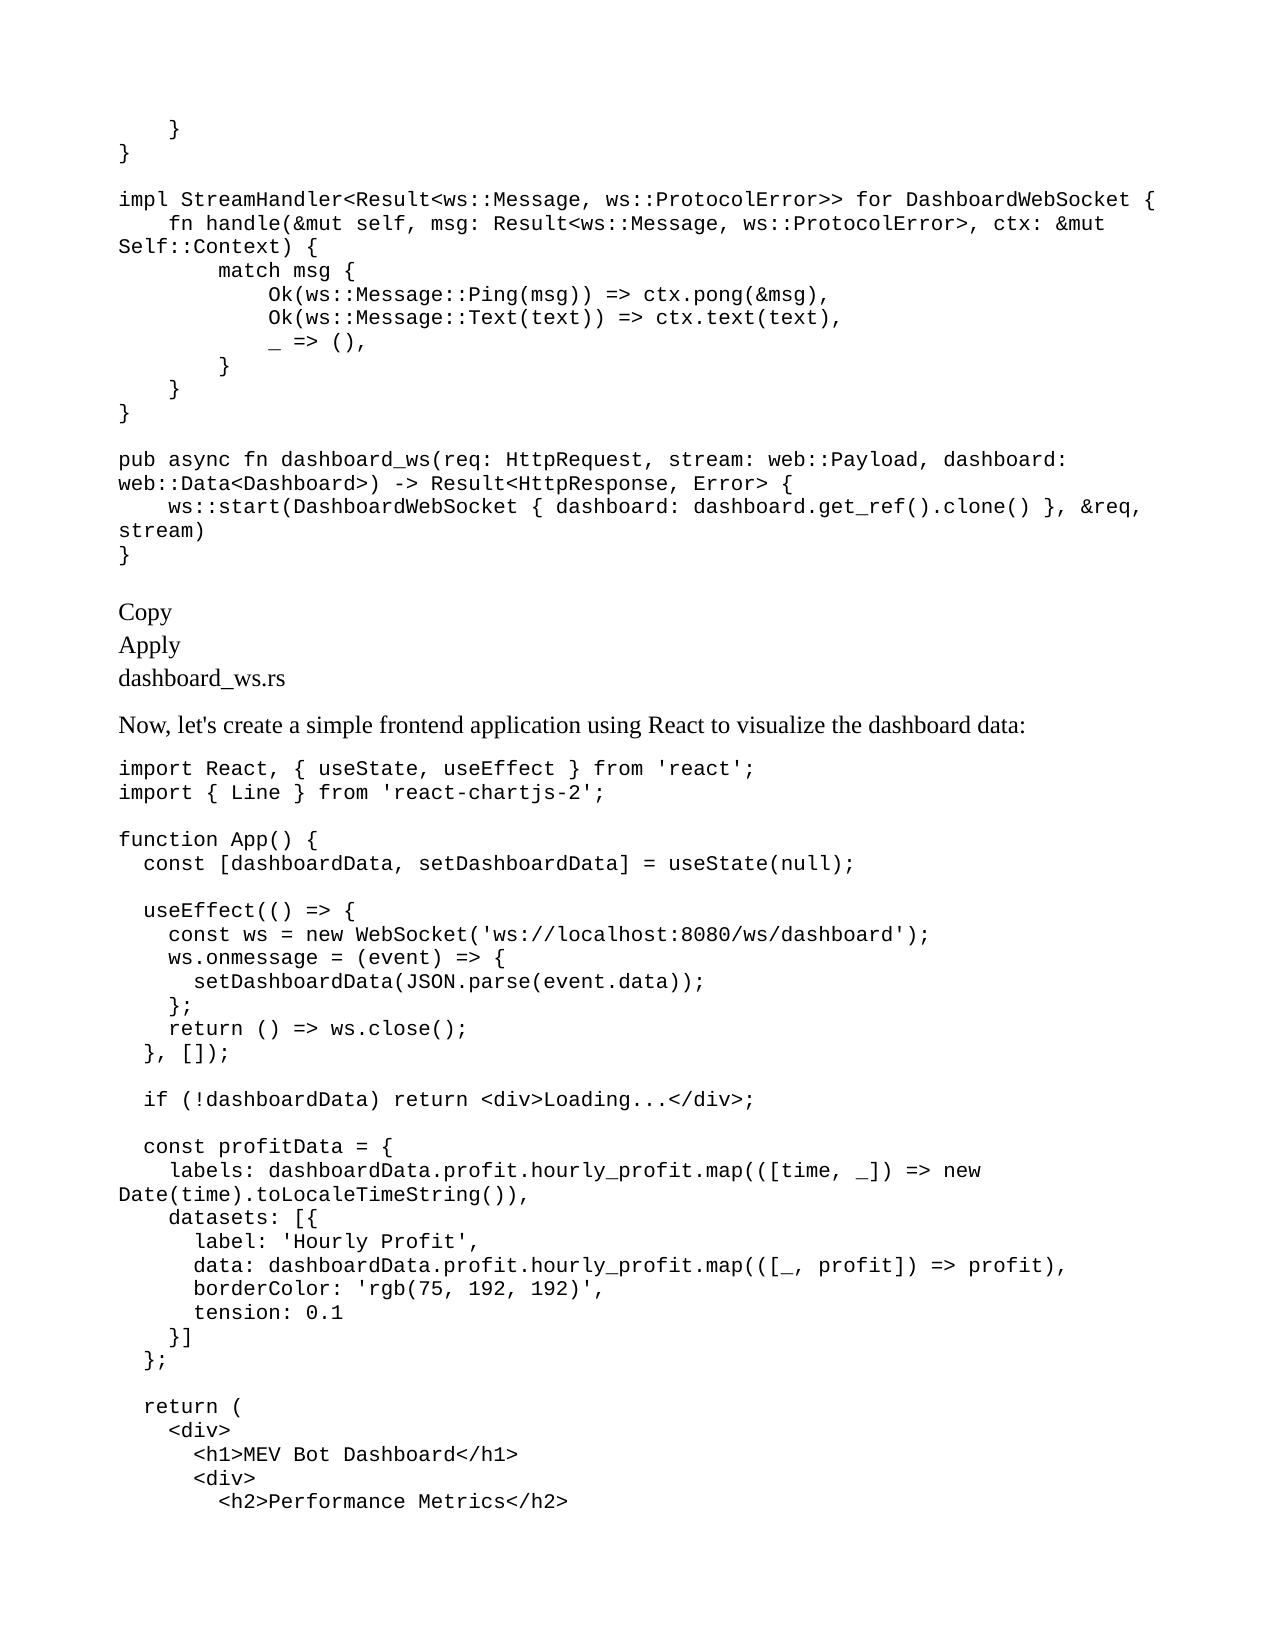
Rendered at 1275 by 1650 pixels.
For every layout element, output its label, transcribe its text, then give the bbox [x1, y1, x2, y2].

text import React, { useState, useEffect } from 'react'; [118, 758, 1157, 782]
text }, []); [118, 1042, 1157, 1066]
text setDashboardData(JSON.parse(event.data)); [118, 971, 1157, 994]
text Ok(ws::Message::Text(text)) => ctx.text(text), [118, 307, 1157, 331]
text impl StreamHandler<Result<ws::Message, ws::ProtocolError>> for DashboardWebSocket { [118, 189, 1157, 213]
text const profitData = { [118, 1136, 1157, 1160]
text return () => ws.close(); [118, 1018, 1157, 1042]
text datasets: [{ [118, 1207, 1157, 1231]
text Ok(ws::Message::Ping(msg)) => ctx.pong(&msg), [118, 284, 1157, 307]
text }] [118, 1326, 1157, 1349]
text } [118, 354, 1157, 378]
text function App() { [118, 829, 1157, 853]
text data: dashboardData.profit.hourly_profit.map(([_, profit]) => profit), [118, 1255, 1157, 1278]
text match msg { [118, 260, 1157, 284]
text }; [118, 994, 1157, 1018]
text Copy [118, 597, 1157, 626]
text return ( [118, 1397, 1157, 1420]
text pub async fn dashboard_ws(req: HttpRequest, stream: web::Payload, dashboard: web::Data<Dashboard>) -> Result<HttpResponse, Error> { [118, 449, 1157, 496]
text } [118, 402, 1157, 426]
text label: 'Hourly Profit', [118, 1231, 1157, 1255]
text } [118, 142, 1157, 165]
text <h1>MEV Bot Dashboard</h1> [118, 1444, 1157, 1467]
text useEffect(() => { [118, 900, 1157, 924]
text fn handle(&mut self, msg: Result<ws::Message, ws::ProtocolError>, ctx: &mut Self::Context) { [118, 213, 1157, 260]
text if (!dashboardData) return <div>Loading...</div>; [118, 1089, 1157, 1113]
text } [118, 118, 1157, 142]
text <div> [118, 1467, 1157, 1491]
text <h2>Performance Metrics</h2> [118, 1491, 1157, 1515]
text ws::start(DashboardWebSocket { dashboard: dashboard.get_ref().clone() }, &req, stream) [118, 496, 1157, 544]
text dashboard_ws.rs [118, 663, 1157, 692]
text const ws = new WebSocket('ws://localhost:8080/ws/dashboard'); [118, 924, 1157, 947]
text Apply [118, 630, 1157, 659]
text ws.onmessage = (event) => { [118, 947, 1157, 971]
text const [dashboardData, setDashboardData] = useState(null); [118, 853, 1157, 876]
text labels: dashboardData.profit.hourly_profit.map(([time, _]) => new Date(time).toLocaleTimeString()), [118, 1160, 1157, 1207]
text _ => (), [118, 331, 1157, 354]
text } [118, 378, 1157, 402]
text Now, let's create a simple frontend application using React to visualize the dashboard data: [118, 711, 1157, 739]
text } [118, 544, 1157, 567]
text import { Line } from 'react-chartjs-2'; [118, 782, 1157, 805]
text }; [118, 1349, 1157, 1373]
text borderColor: 'rgb(75, 192, 192)', [118, 1278, 1157, 1302]
text <div> [118, 1420, 1157, 1444]
text tension: 0.1 [118, 1302, 1157, 1326]
